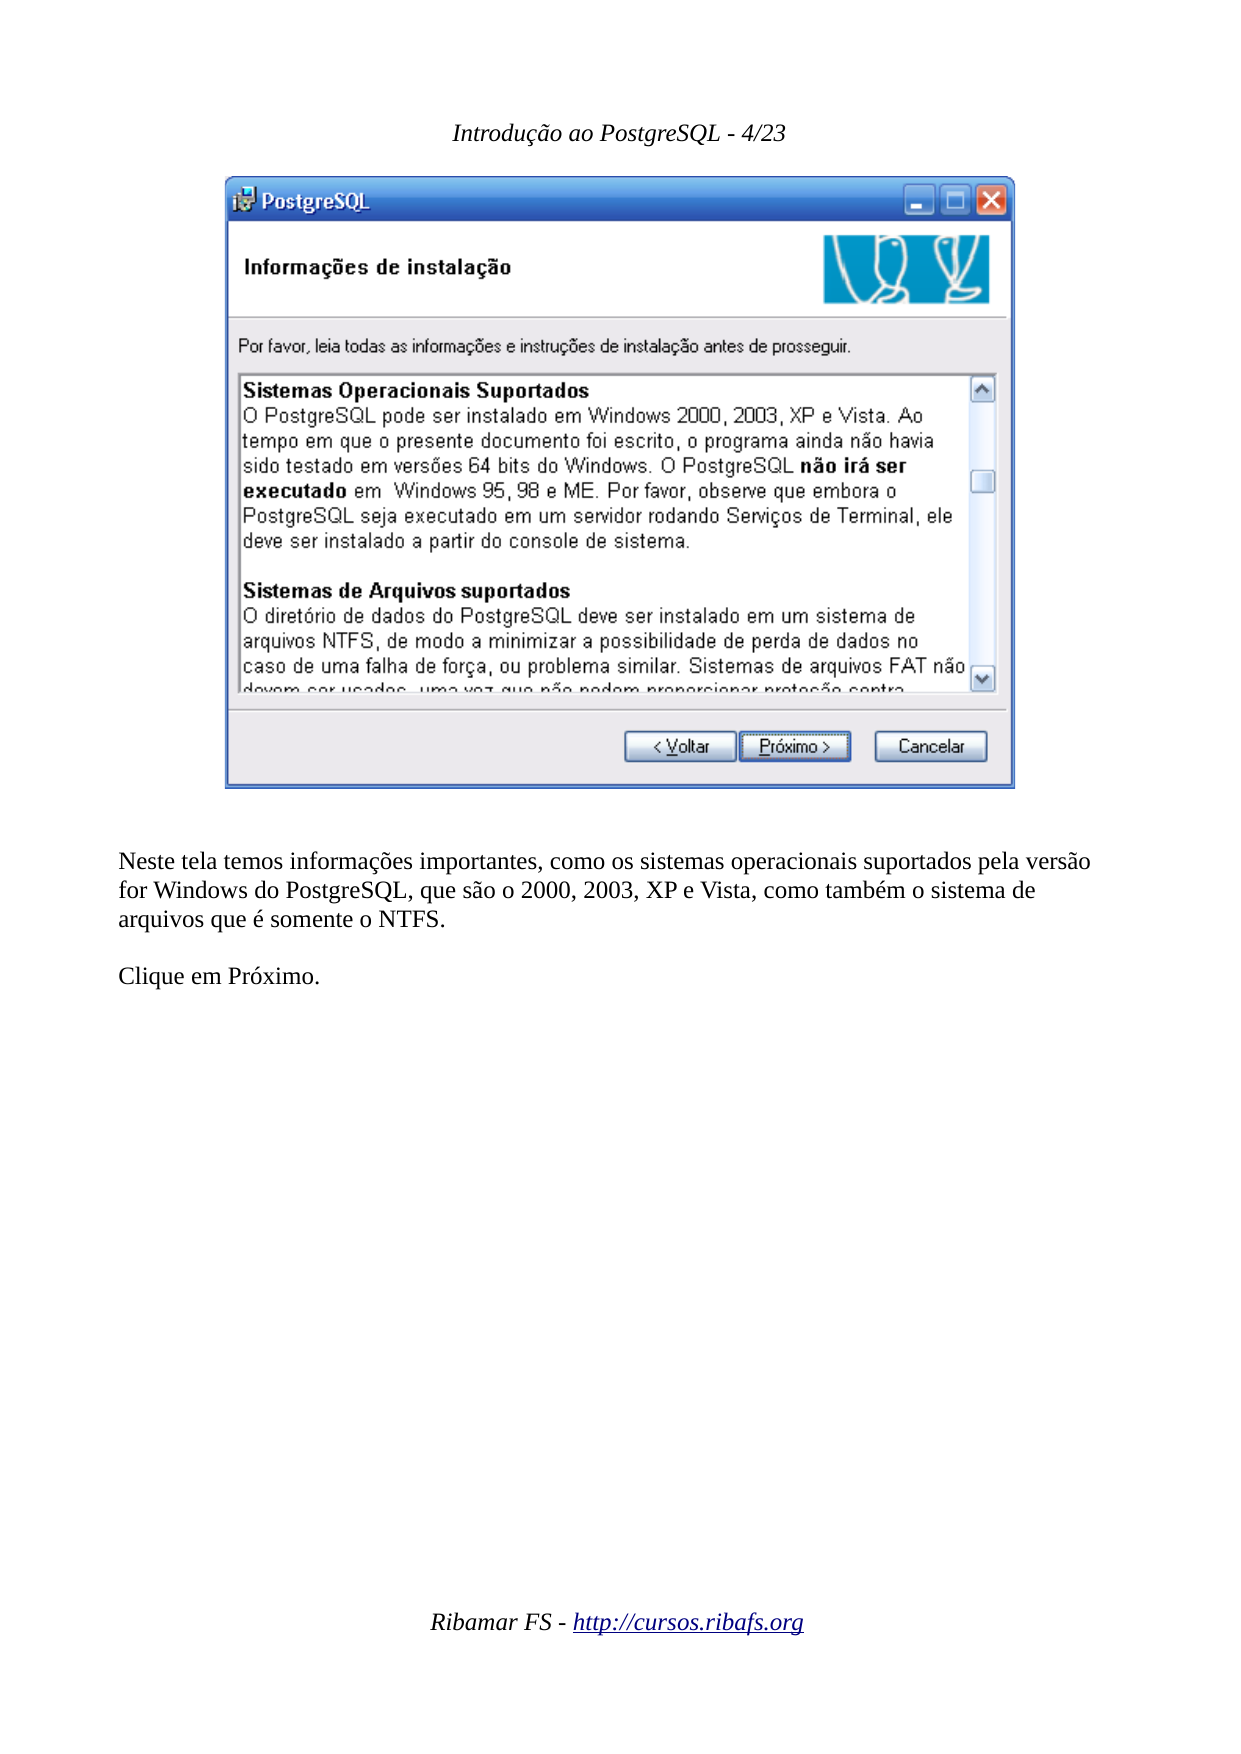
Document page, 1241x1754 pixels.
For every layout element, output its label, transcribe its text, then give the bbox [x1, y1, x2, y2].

text Clique em Próximo. [118, 961, 1122, 990]
text Neste tela temos informações importantes, como os sistemas operacionais suportados pela versão [118, 846, 1122, 875]
picture [224, 176, 1016, 789]
text arquivos que é somente o NTFS. [118, 904, 1122, 933]
text for Windows do PostgreSQL, que são o 2000, 2003, XP e Vista, como também o sistema de [118, 875, 1122, 904]
